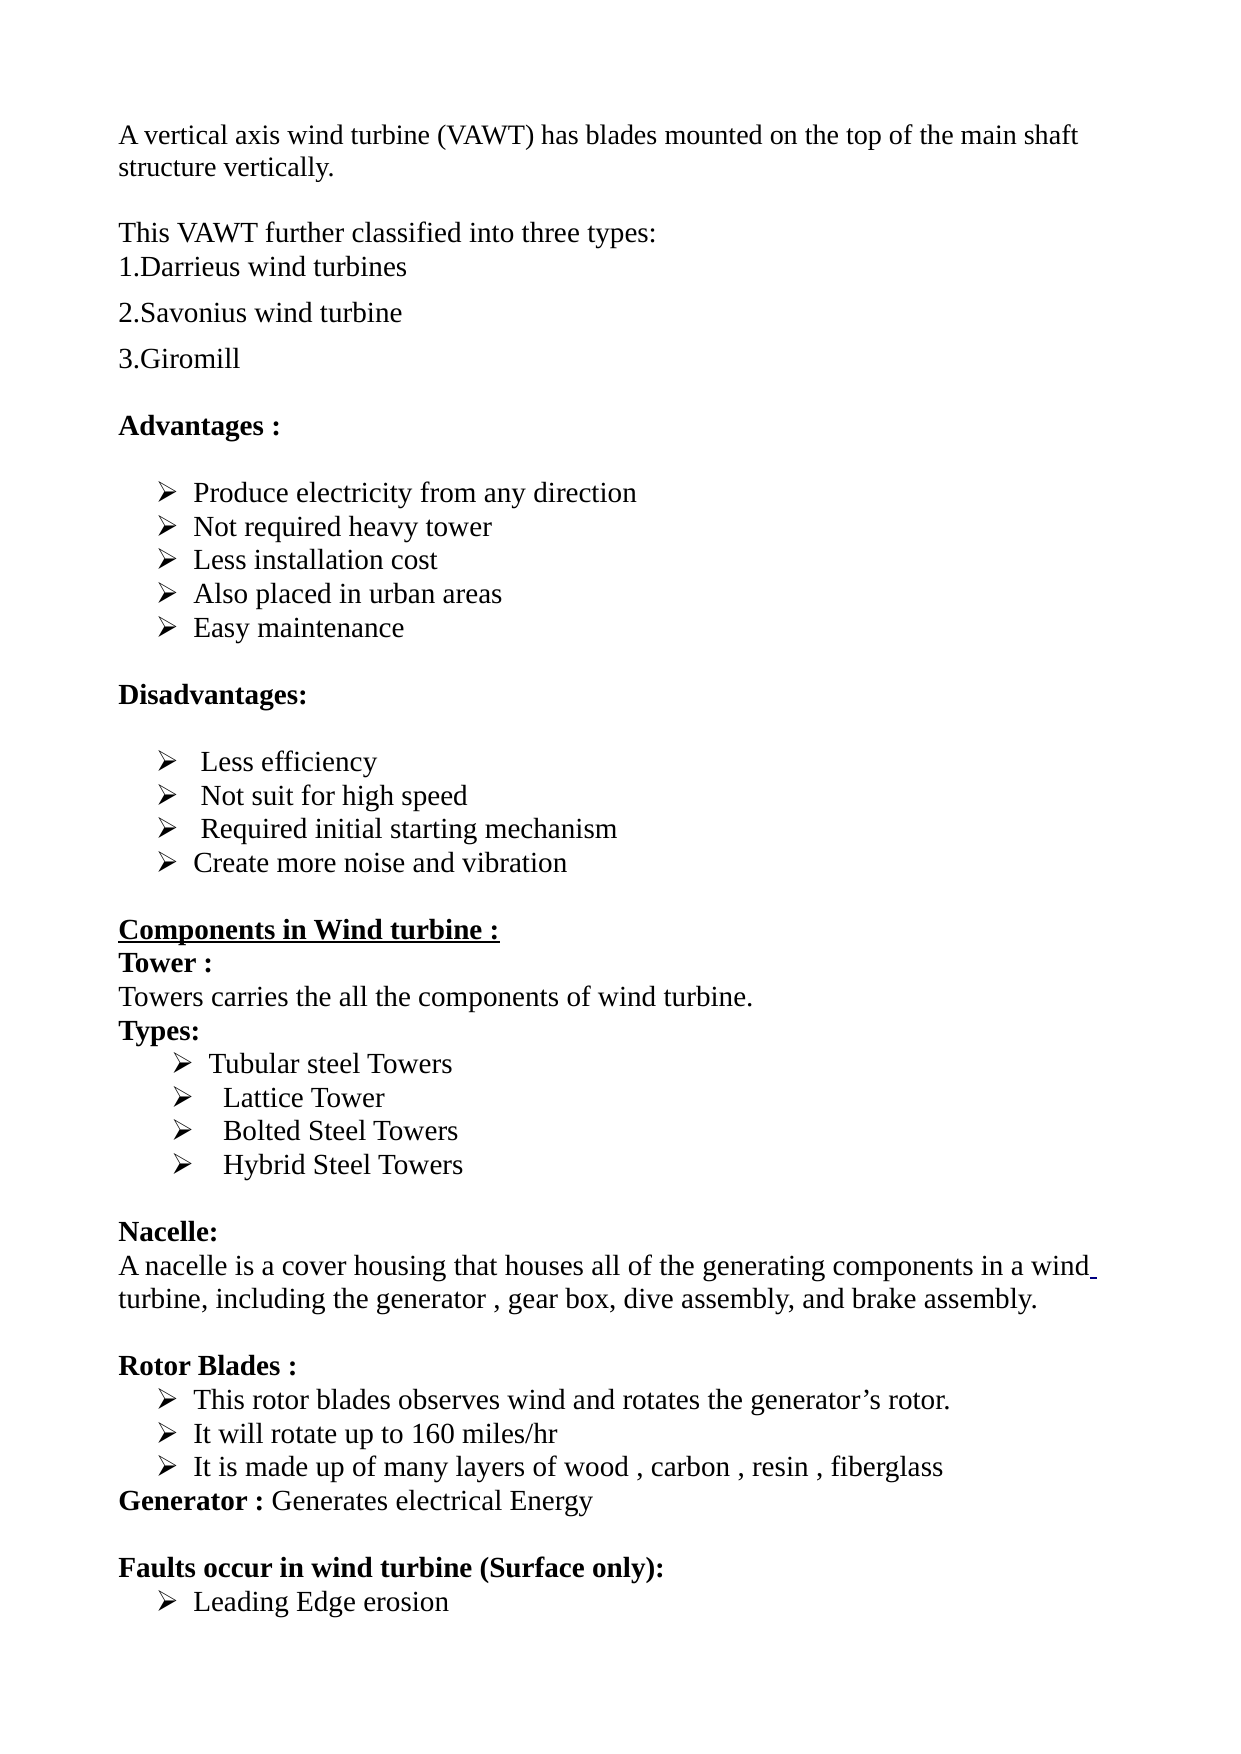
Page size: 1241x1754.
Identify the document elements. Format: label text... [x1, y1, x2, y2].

text Rotor Blades : [118, 1348, 1122, 1382]
text 3.Giromill [118, 341, 1122, 374]
list Hybrid Steel Towers [171, 1147, 1122, 1181]
list Easy maintenance [156, 610, 1122, 643]
text Components in Wind turbine : [118, 912, 1122, 946]
text This VAWT further classified into three types: [118, 215, 1122, 249]
list It will rotate up to 160 miles/hr [156, 1416, 1122, 1449]
list Required initial starting mechanism [156, 811, 1122, 845]
list Leading Edge erosion [156, 1584, 1122, 1617]
list Also placed in urban areas [156, 576, 1122, 610]
list Tubular steel Towers [171, 1046, 1122, 1080]
text 1.Darrieus wind turbines [118, 249, 1122, 282]
text Towers carries the all the components of wind turbine. [118, 979, 1122, 1013]
text Nacelle: [118, 1214, 1122, 1248]
list Not required heavy tower [156, 509, 1122, 542]
text A vertical axis wind turbine (VAWT) has blades mounted on the top of the main shaft structure vertically. [118, 118, 1122, 183]
text Disadvantages: [118, 677, 1122, 710]
list Produce electricity from any direction [156, 475, 1122, 509]
list Not suit for high speed [156, 778, 1122, 811]
text Advantages : [118, 408, 1122, 442]
text Generator : Generates electrical Energy [118, 1483, 1122, 1517]
text Types: [118, 1013, 1122, 1046]
list Bolted Steel Towers [171, 1113, 1122, 1147]
text Tower : [118, 946, 1122, 979]
list It is made up of many layers of wood , carbon , resin , fiberglass [156, 1449, 1122, 1483]
text A nacelle is a cover housing that houses all of the generating components in a wind turbine, including the generator , gear box, dive assembly, and brake assembly. [118, 1248, 1122, 1315]
list Less installation cost [156, 542, 1122, 576]
list Create more noise and vibration [156, 845, 1122, 878]
list Less efficiency [156, 744, 1122, 778]
list Lattice Tower [171, 1080, 1122, 1113]
text Faults occur in wind turbine (Surface only): [118, 1550, 1122, 1584]
subtitle 2.Savonius wind turbine [118, 295, 1122, 328]
list This rotor blades observes wind and rotates the generator’s rotor. [156, 1382, 1122, 1416]
